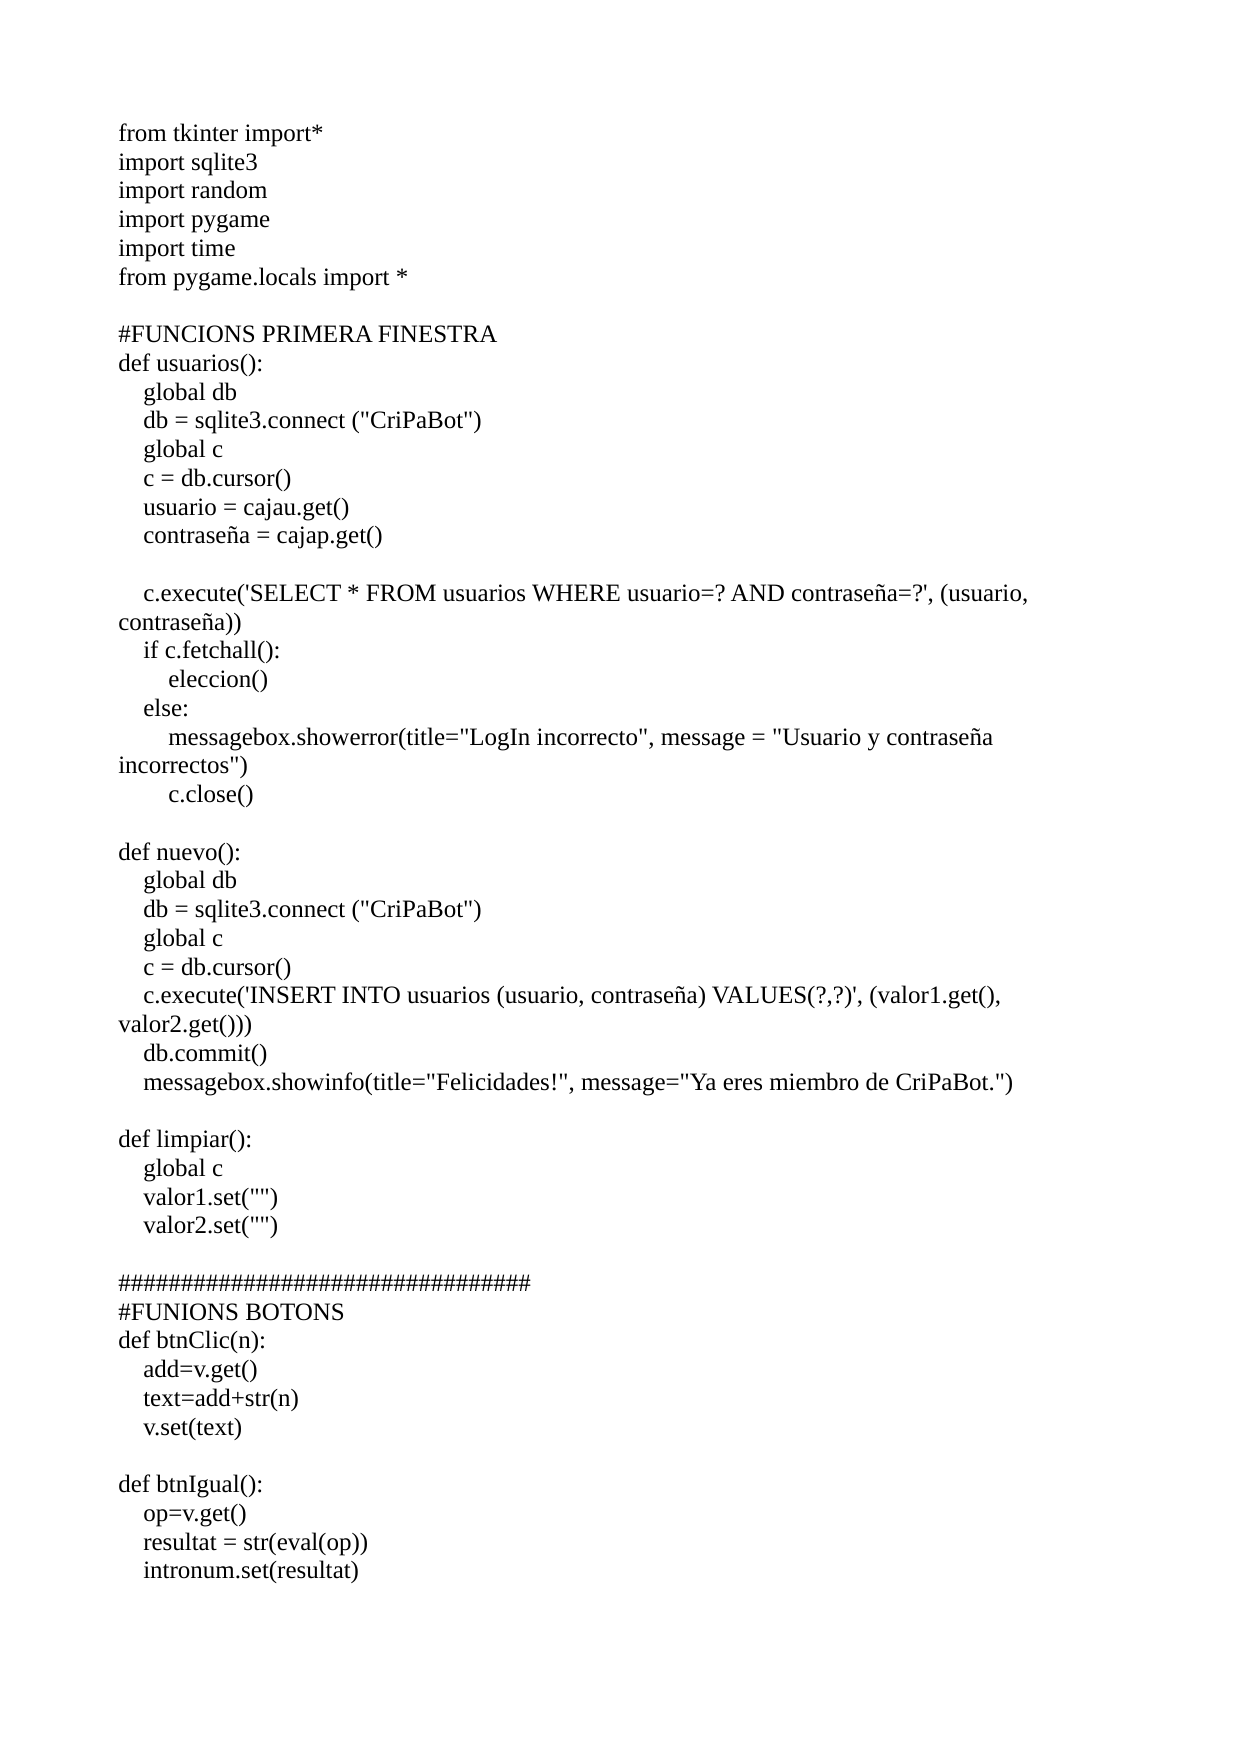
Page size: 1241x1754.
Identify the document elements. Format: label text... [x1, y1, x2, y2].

text def usuarios(): [118, 348, 1122, 377]
text import random [118, 176, 1122, 204]
text from pygame.locals import * [118, 262, 1122, 291]
text db.commit() [118, 1038, 1122, 1067]
text db = sqlite3.connect ("CriPaBot") [118, 894, 1122, 923]
text global c [118, 923, 1122, 952]
text resultat = str(eval(op)) [118, 1527, 1122, 1556]
text ################################# [118, 1268, 1122, 1297]
text messagebox.showerror(title="LogIn incorrecto", message = "Usuario y contraseña incorrectos") [118, 722, 1122, 779]
text intronum.set(resultat) [118, 1556, 1122, 1584]
text global c [118, 434, 1122, 463]
text global db [118, 377, 1122, 406]
text c.execute('INSERT INTO usuarios (usuario, contraseña) VALUES(?,?)', (valor1.get(), valor2.get())) [118, 981, 1122, 1038]
text op=v.get() [118, 1498, 1122, 1527]
text c.close() [118, 779, 1122, 808]
text text=add+str(n) [118, 1383, 1122, 1412]
text import pygame [118, 204, 1122, 233]
text db = sqlite3.connect ("CriPaBot") [118, 406, 1122, 434]
text contraseña = cajap.get() [118, 521, 1122, 549]
text c = db.cursor() [118, 463, 1122, 492]
text v.set(text) [118, 1412, 1122, 1441]
text global db [118, 866, 1122, 894]
text def btnIgual(): [118, 1469, 1122, 1498]
text messagebox.showinfo(title="Felicidades!", message="Ya eres miembro de CriPaBot.") [118, 1067, 1122, 1096]
text else: [118, 693, 1122, 722]
text c.execute('SELECT * FROM usuarios WHERE usuario=? AND contraseña=?', (usuario, contraseña)) [118, 578, 1122, 636]
text def btnClic(n): [118, 1326, 1122, 1354]
text c = db.cursor() [118, 952, 1122, 981]
text if c.fetchall(): [118, 636, 1122, 664]
text valor1.set("") [118, 1182, 1122, 1211]
text #FUNIONS BOTONS [118, 1297, 1122, 1326]
text import time [118, 233, 1122, 262]
text import sqlite3 [118, 147, 1122, 176]
text from tkinter import* [118, 118, 1122, 147]
text def nuevo(): [118, 837, 1122, 866]
text global c [118, 1153, 1122, 1182]
text valor2.set("") [118, 1211, 1122, 1239]
text def limpiar(): [118, 1124, 1122, 1153]
text #FUNCIONS PRIMERA FINESTRA [118, 319, 1122, 348]
text eleccion() [118, 664, 1122, 693]
text usuario = cajau.get() [118, 492, 1122, 521]
text add=v.get() [118, 1354, 1122, 1383]
